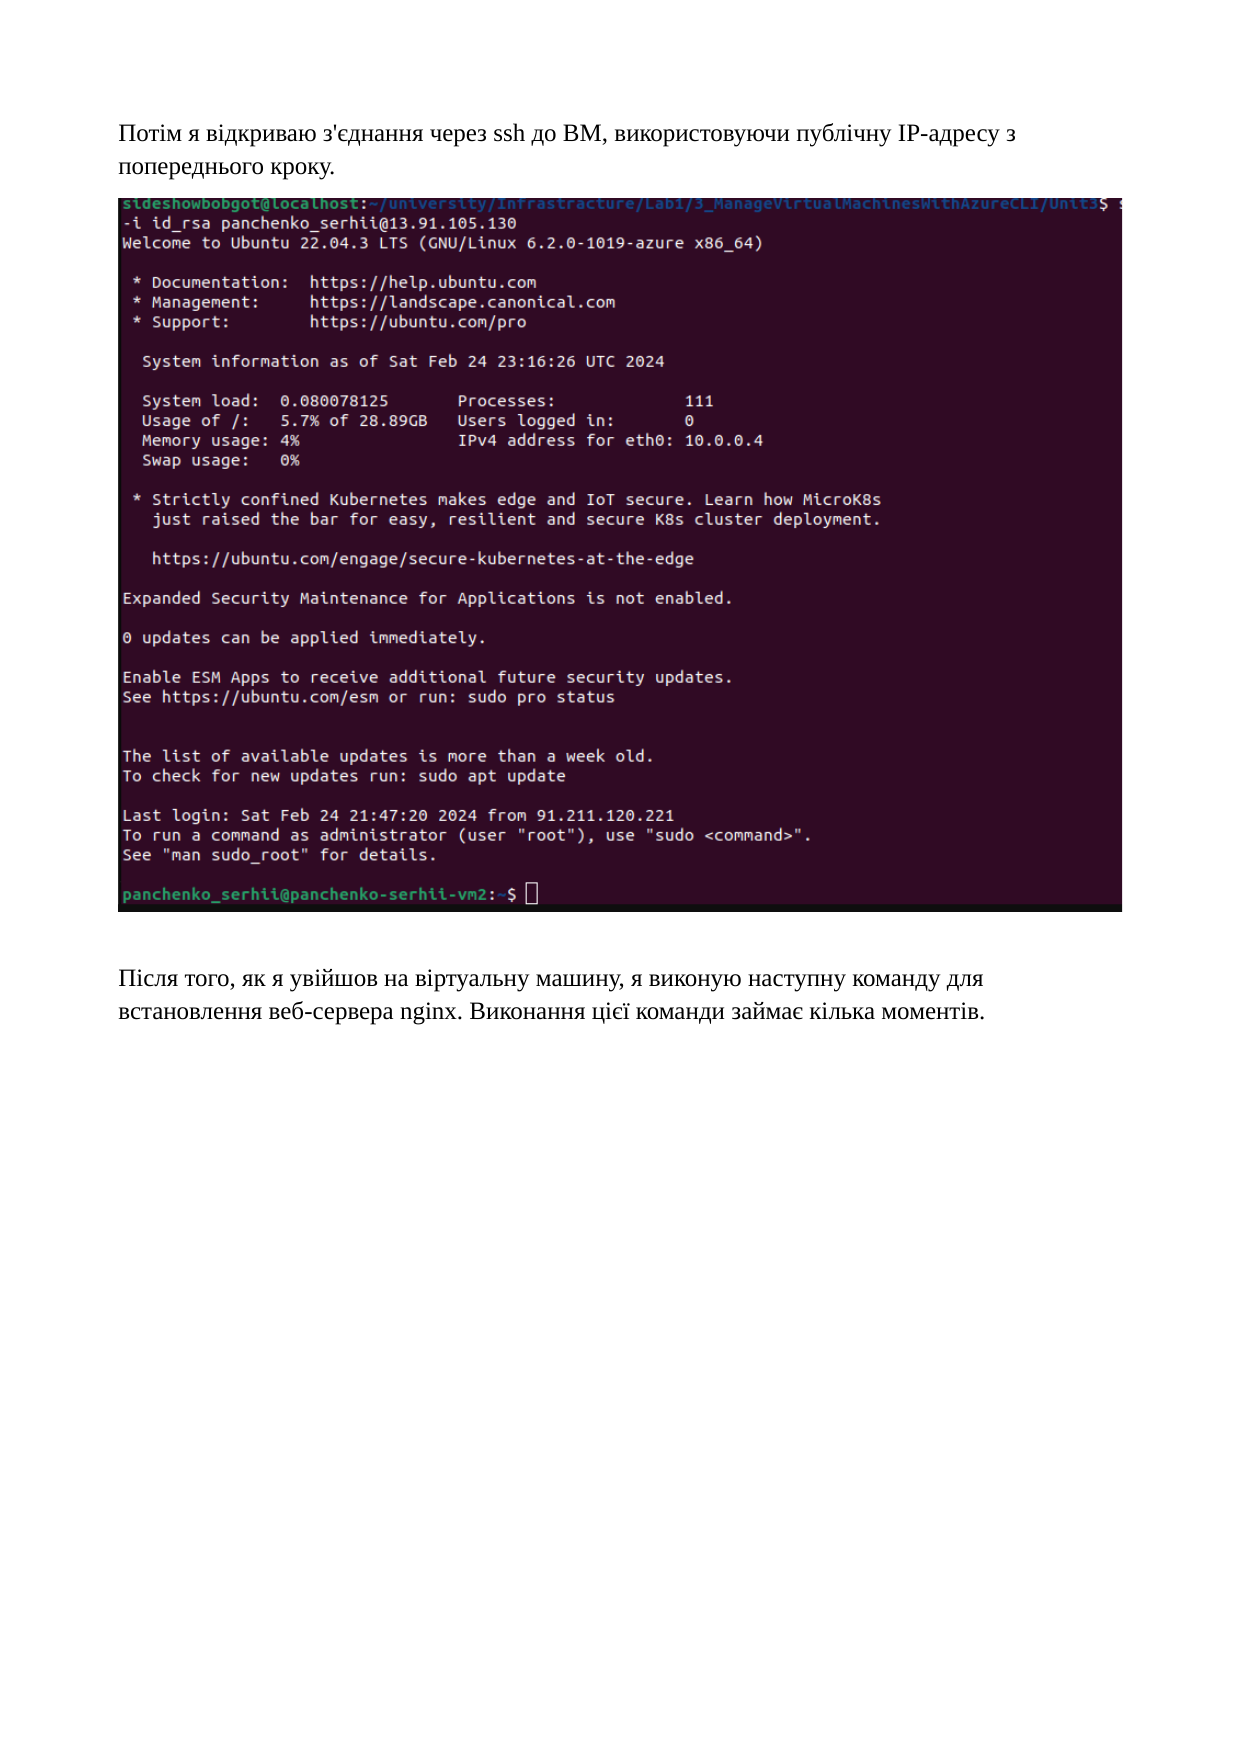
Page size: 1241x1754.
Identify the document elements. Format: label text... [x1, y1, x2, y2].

text Після того, як я увійшов на віртуальну машину, я виконую наступну команду для встановлення веб-сервера nginx. Виконання цієї команди займає кілька моментів. [118, 963, 1122, 1058]
text Потім я відкриваю з'єднання через ssh до ВМ, використовуючи публічну IP-адресу з попереднього кроку. [118, 118, 1122, 180]
picture [118, 198, 1123, 912]
